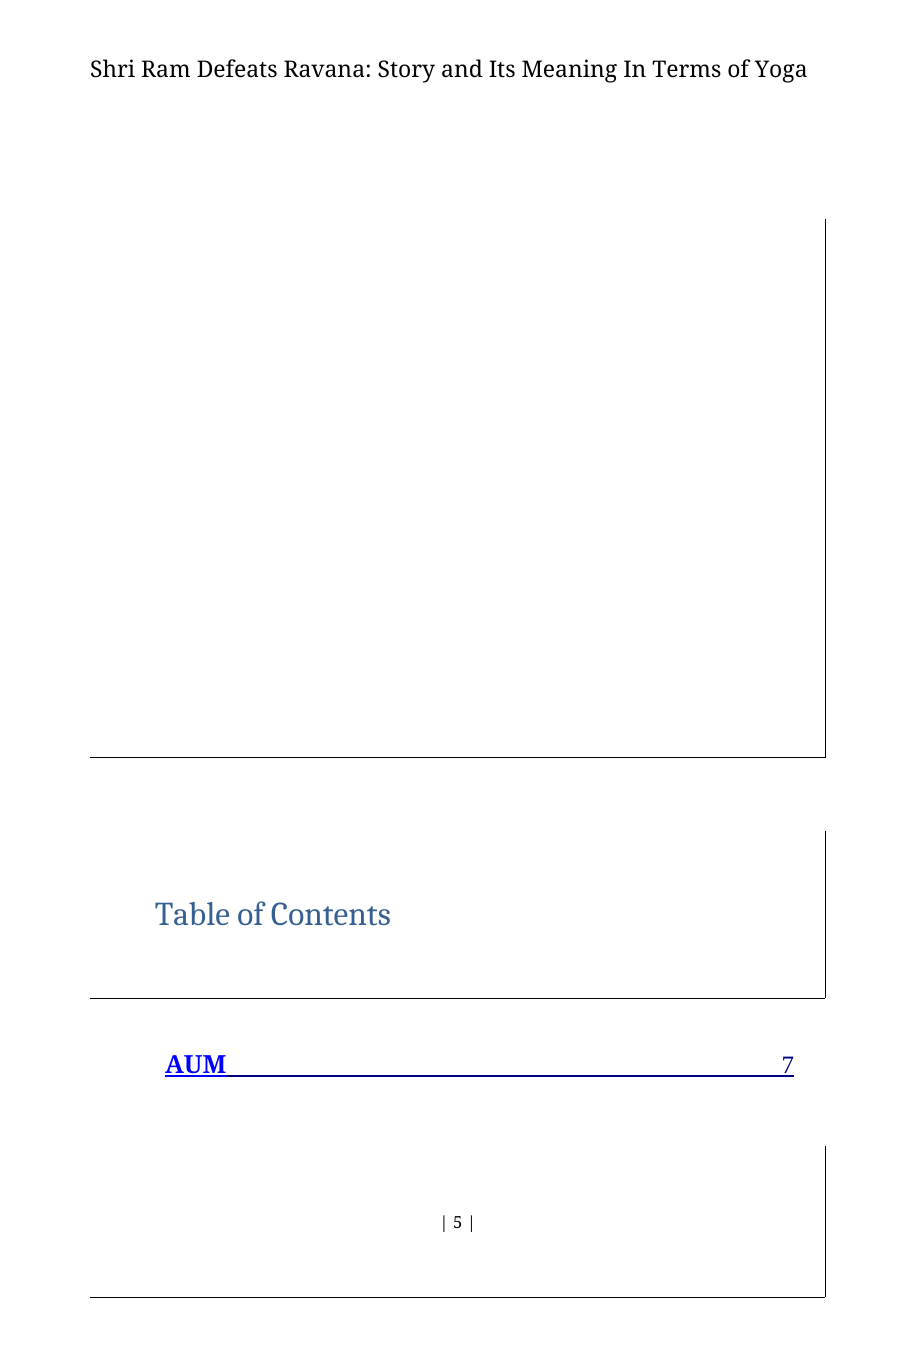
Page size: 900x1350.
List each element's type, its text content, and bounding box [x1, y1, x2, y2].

text Table of Contents [90, 831, 825, 998]
text AUM 7 [165, 1046, 825, 1080]
